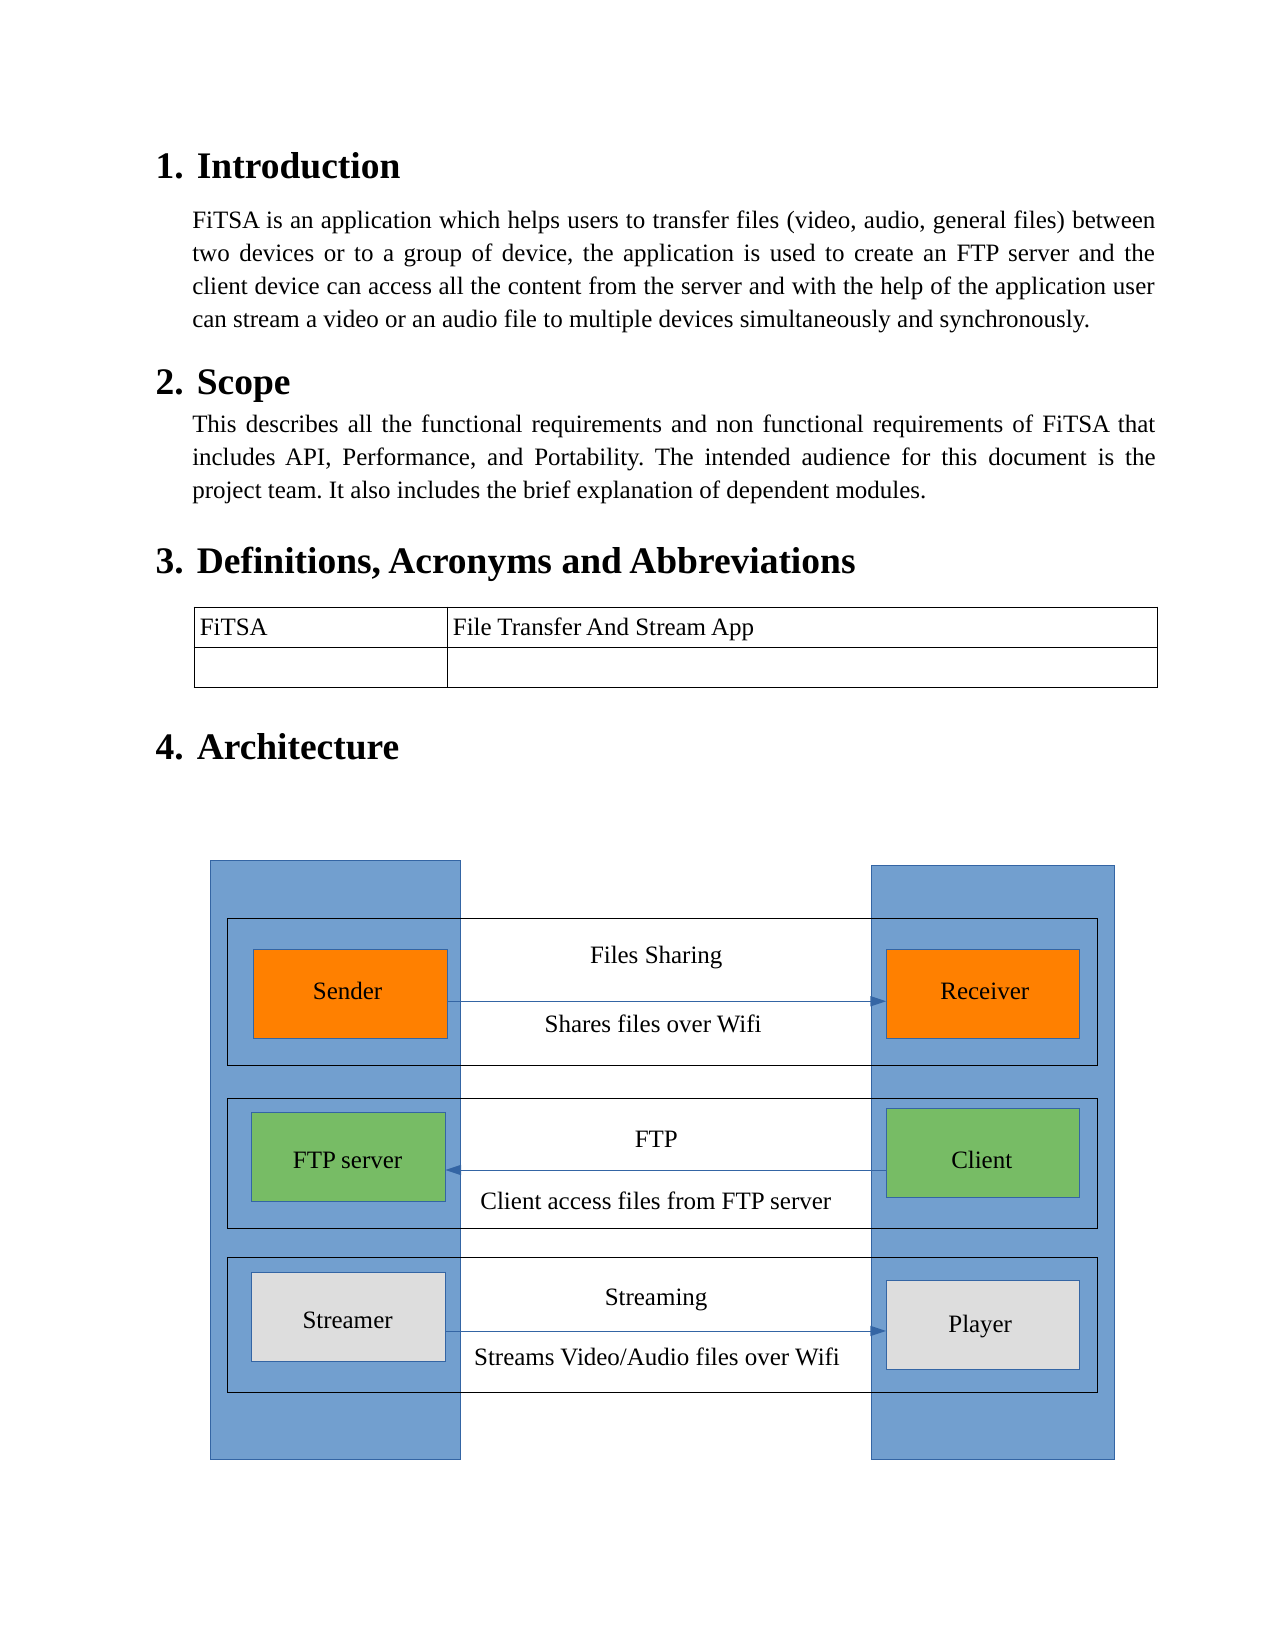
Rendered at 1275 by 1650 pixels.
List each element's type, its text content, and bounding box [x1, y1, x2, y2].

subtitle Definitions, Acronyms and Abbreviations [155, 539, 1157, 582]
table_cell [448, 648, 1157, 687]
text This describes all the functional requirements and non functional requirements of FiTSA that includes API, Performance, and Portability. The intended audience for this document is the project team. It also includes the brief explanation of dependent modules. [192, 409, 1157, 503]
table_header File Transfer And Stream App [448, 608, 1157, 647]
subtitle Introduction [155, 143, 1157, 186]
table_cell [195, 648, 447, 687]
subtitle Scope [155, 359, 1157, 402]
table_header FiTSA [195, 608, 447, 647]
subtitle Architecture [155, 724, 1157, 767]
text FiTSA is an application which helps users to transfer files (video, audio, general files) between two devices or to a group of device, the application is used to create an FTP server and the client device can access all the content from the server and with the help of the application user can stream a video or an audio file to multiple devices simultaneously and synchronously. [192, 205, 1157, 333]
